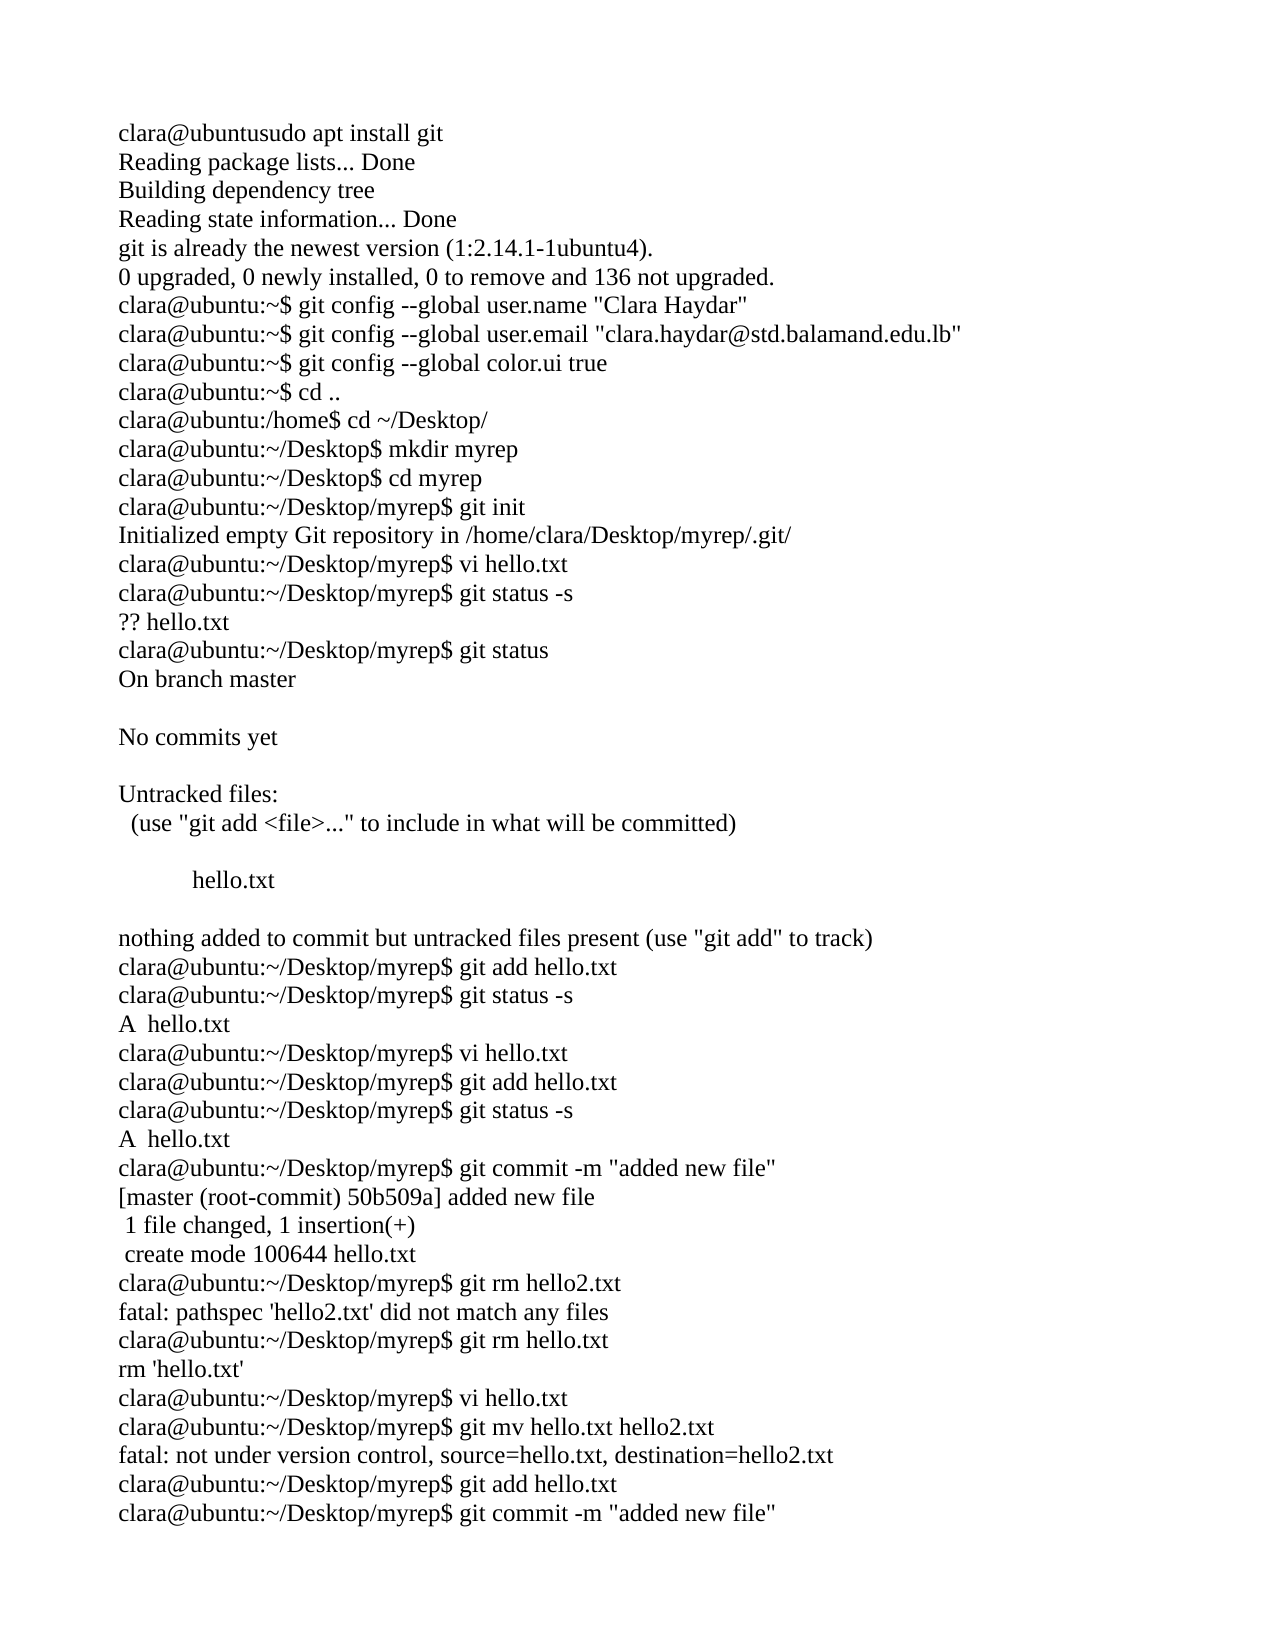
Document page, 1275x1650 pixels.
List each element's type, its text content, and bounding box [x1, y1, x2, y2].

text 1 file changed, 1 insertion(+) [118, 1211, 1157, 1239]
text clara@ubuntu:~/Desktop/myrep$ git status -s [118, 578, 1157, 607]
text Reading state information... Done [118, 204, 1157, 233]
text clara@ubuntu:~$ git config --global user.email "clara.haydar@std.balamand.edu.lb" [118, 319, 1157, 348]
text clara@ubuntu:~/Desktop/myrep$ vi hello.txt [118, 549, 1157, 578]
text A hello.txt [118, 1009, 1157, 1038]
text clara@ubuntu:~/Desktop/myrep$ git commit -m "added new file" [118, 1498, 1157, 1527]
text clara@ubuntu:~/Desktop/myrep$ git status -s [118, 1096, 1157, 1124]
text 0 upgraded, 0 newly installed, 0 to remove and 136 not upgraded. [118, 262, 1157, 291]
text [master (root-commit) 50b509a] added new file [118, 1182, 1157, 1211]
text clara@ubuntu:~$ cd .. [118, 377, 1157, 406]
text rm 'hello.txt' [118, 1354, 1157, 1383]
text clara@ubuntu:~/Desktop/myrep$ vi hello.txt [118, 1038, 1157, 1067]
text ?? hello.txt [118, 607, 1157, 636]
text Untracked files: [118, 779, 1157, 808]
text clara@ubuntusudo apt install git [118, 118, 1157, 147]
text Reading package lists... Done [118, 147, 1157, 176]
text No commits yet [118, 722, 1157, 751]
text clara@ubuntu:~/Desktop/myrep$ git mv hello.txt hello2.txt [118, 1412, 1157, 1441]
text nothing added to commit but untracked files present (use "git add" to track) [118, 923, 1157, 952]
text hello.txt [118, 866, 1157, 894]
text create mode 100644 hello.txt [118, 1239, 1157, 1268]
text clara@ubuntu:~/Desktop$ cd myrep [118, 463, 1157, 492]
text clara@ubuntu:~/Desktop/myrep$ git add hello.txt [118, 952, 1157, 981]
text git is already the newest version (1:2.14.1-1ubuntu4). [118, 233, 1157, 262]
text clara@ubuntu:~/Desktop/myrep$ git add hello.txt [118, 1469, 1157, 1498]
text fatal: pathspec 'hello2.txt' did not match any files [118, 1297, 1157, 1326]
text clara@ubuntu:/home$ cd ~/Desktop/ [118, 406, 1157, 434]
text clara@ubuntu:~$ git config --global user.name "Clara Haydar" [118, 291, 1157, 319]
text clara@ubuntu:~/Desktop/myrep$ vi hello.txt [118, 1383, 1157, 1412]
text clara@ubuntu:~/Desktop/myrep$ git add hello.txt [118, 1067, 1157, 1096]
text clara@ubuntu:~/Desktop/myrep$ git status -s [118, 981, 1157, 1009]
text clara@ubuntu:~/Desktop/myrep$ git rm hello2.txt [118, 1268, 1157, 1297]
text clara@ubuntu:~/Desktop$ mkdir myrep [118, 434, 1157, 463]
text On branch master [118, 664, 1157, 693]
text clara@ubuntu:~/Desktop/myrep$ git init [118, 492, 1157, 521]
text clara@ubuntu:~/Desktop/myrep$ git commit -m "added new file" [118, 1153, 1157, 1182]
text (use "git add <file>..." to include in what will be committed) [118, 808, 1157, 837]
text clara@ubuntu:~$ git config --global color.ui true [118, 348, 1157, 377]
text A hello.txt [118, 1124, 1157, 1153]
text fatal: not under version control, source=hello.txt, destination=hello2.txt [118, 1441, 1157, 1469]
text Initialized empty Git repository in /home/clara/Desktop/myrep/.git/ [118, 521, 1157, 549]
text Building dependency tree [118, 176, 1157, 204]
text clara@ubuntu:~/Desktop/myrep$ git status [118, 636, 1157, 664]
text clara@ubuntu:~/Desktop/myrep$ git rm hello.txt [118, 1326, 1157, 1354]
